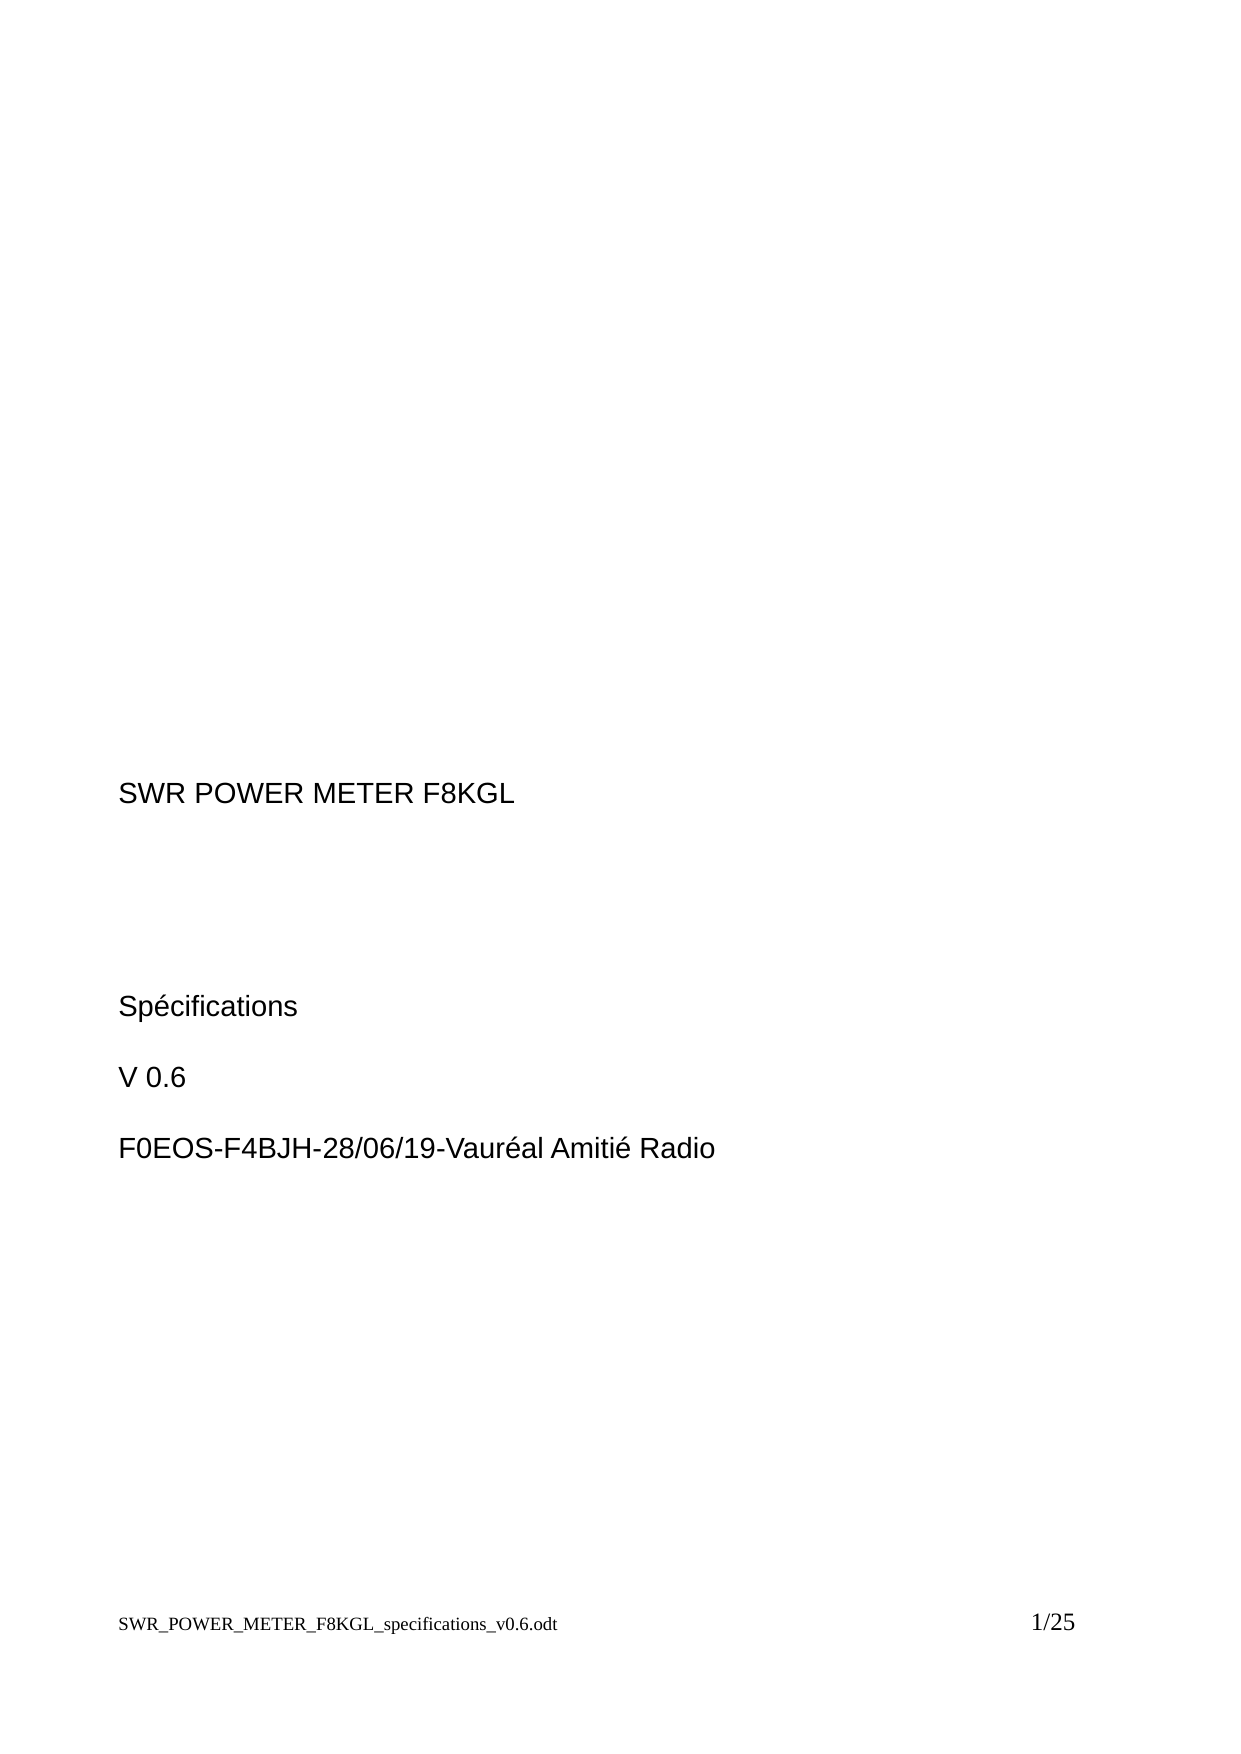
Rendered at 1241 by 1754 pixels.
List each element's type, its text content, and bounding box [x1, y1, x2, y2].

title SWR POWER METER F8KGL [118, 776, 1122, 809]
title Spécifications [118, 989, 1122, 1022]
subtitle F0EOS-F4BJH-28/06/19-Vauréal Amitié Radio [118, 1131, 1122, 1164]
title V 0.6 [118, 1060, 1122, 1093]
